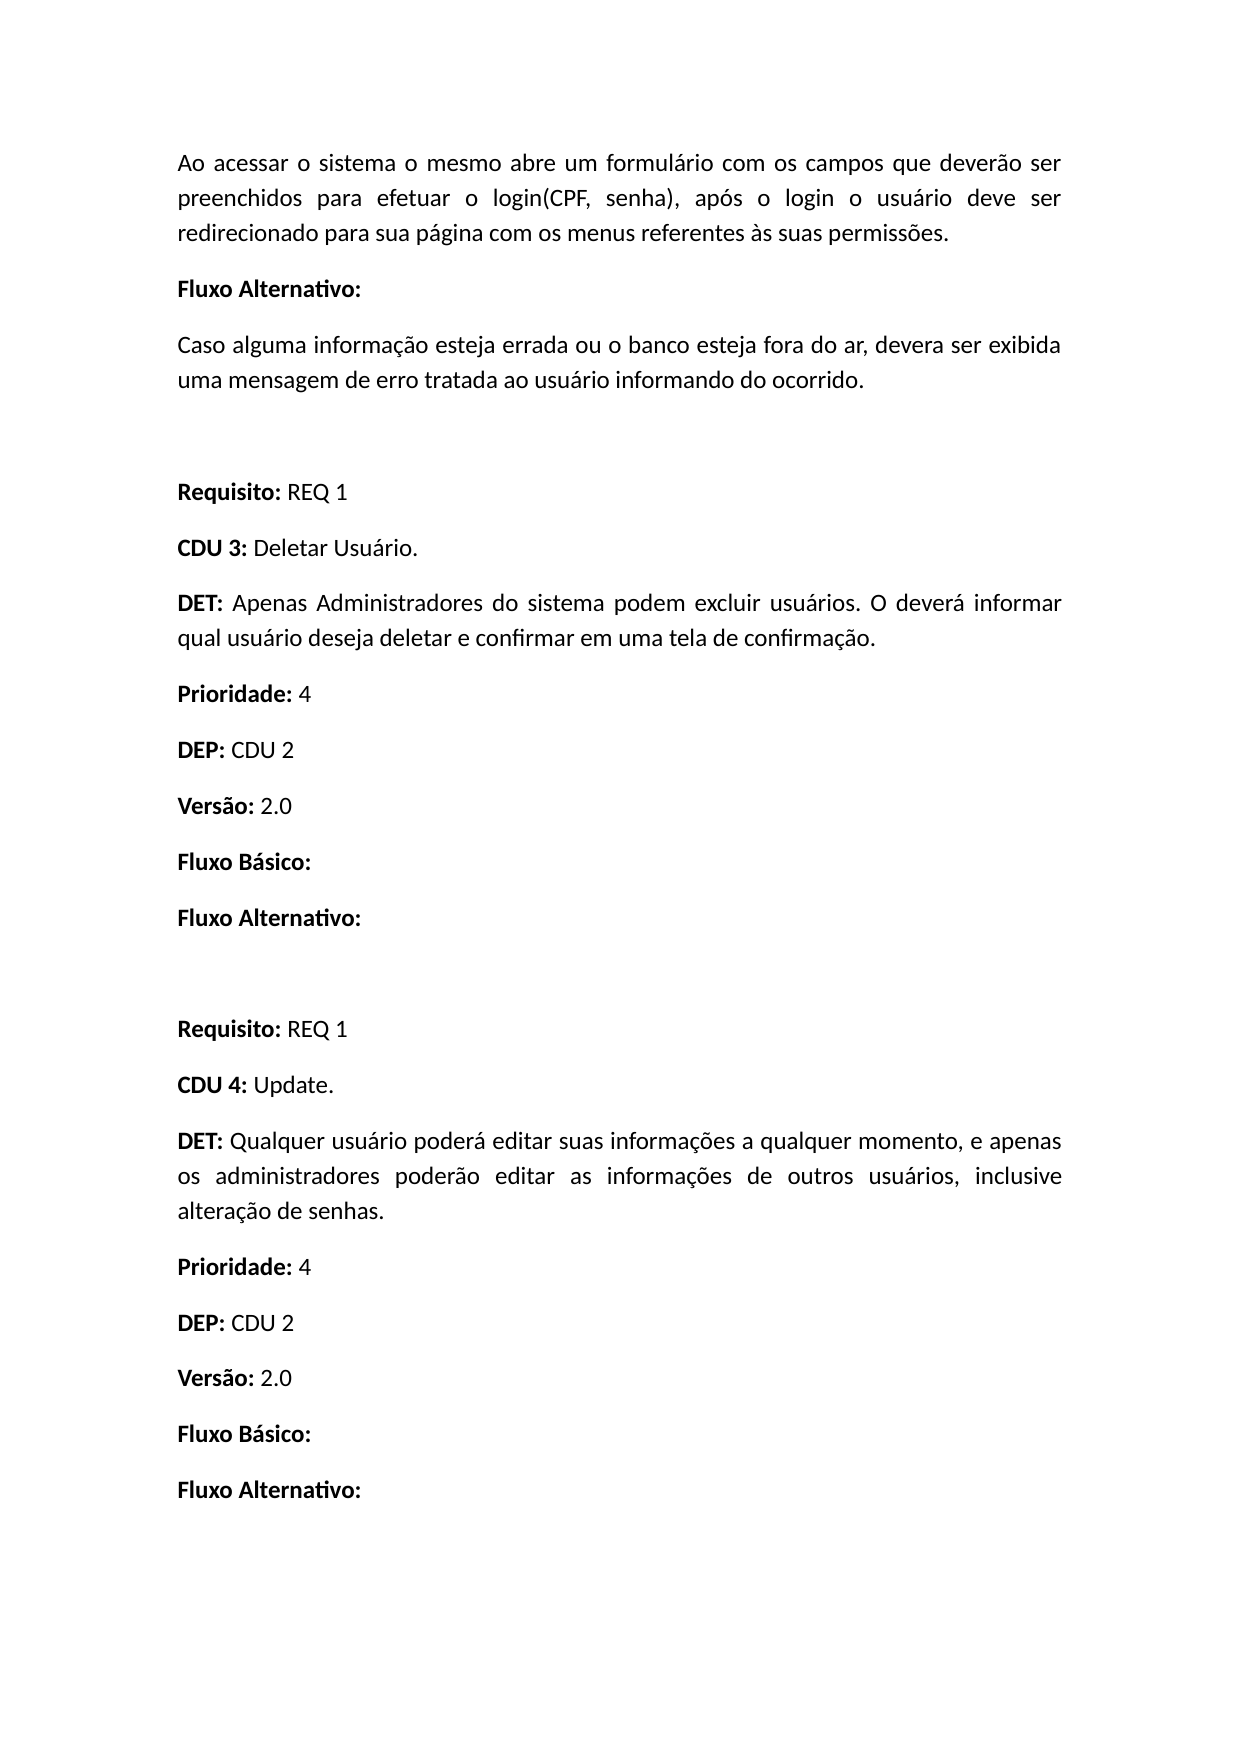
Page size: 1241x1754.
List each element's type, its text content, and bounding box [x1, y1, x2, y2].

text DET: Qualquer usuário poderá editar suas informações a qualquer momento, e apenas os administradores poderão editar as informações de outros usuários, inclusive alteração de senhas. [177, 1125, 1063, 1226]
text Caso alguma informação esteja errada ou o banco esteja fora do ar, devera ser exibida uma mensagem de erro tratada ao usuário informando do ocorrido. [177, 329, 1063, 395]
text Fluxo Básico: [177, 846, 1063, 876]
text Fluxo Básico: [177, 1418, 1063, 1449]
text Versão: 2.0 [177, 1363, 1063, 1393]
text DEP: CDU 2 [177, 734, 1063, 765]
text Fluxo Alternativo: [177, 902, 1063, 932]
text Ao acessar o sistema o mesmo abre um formulário com os campos que deverão ser preenchidos para efetuar o login(CPF, senha), após o login o usuário deve ser redirecionado para sua página com os menus referentes às suas permissões. [177, 148, 1063, 248]
text CDU 4: Update. [177, 1069, 1063, 1100]
text Prioridade: 4 [177, 1251, 1063, 1281]
text DEP: CDU 2 [177, 1307, 1063, 1337]
text Requisito: REQ 1 [177, 476, 1063, 506]
text Fluxo Alternativo: [177, 1474, 1063, 1505]
text Fluxo Alternativo: [177, 273, 1063, 304]
text CDU 3: Deletar Usuário. [177, 532, 1063, 562]
text Prioridade: 4 [177, 678, 1063, 709]
text Versão: 2.0 [177, 790, 1063, 821]
text DET: Apenas Administradores do sistema podem excluir usuários. O deverá informar qual usuário deseja deletar e confirmar em uma tela de confirmação. [177, 588, 1063, 653]
text Requisito: REQ 1 [177, 1013, 1063, 1044]
